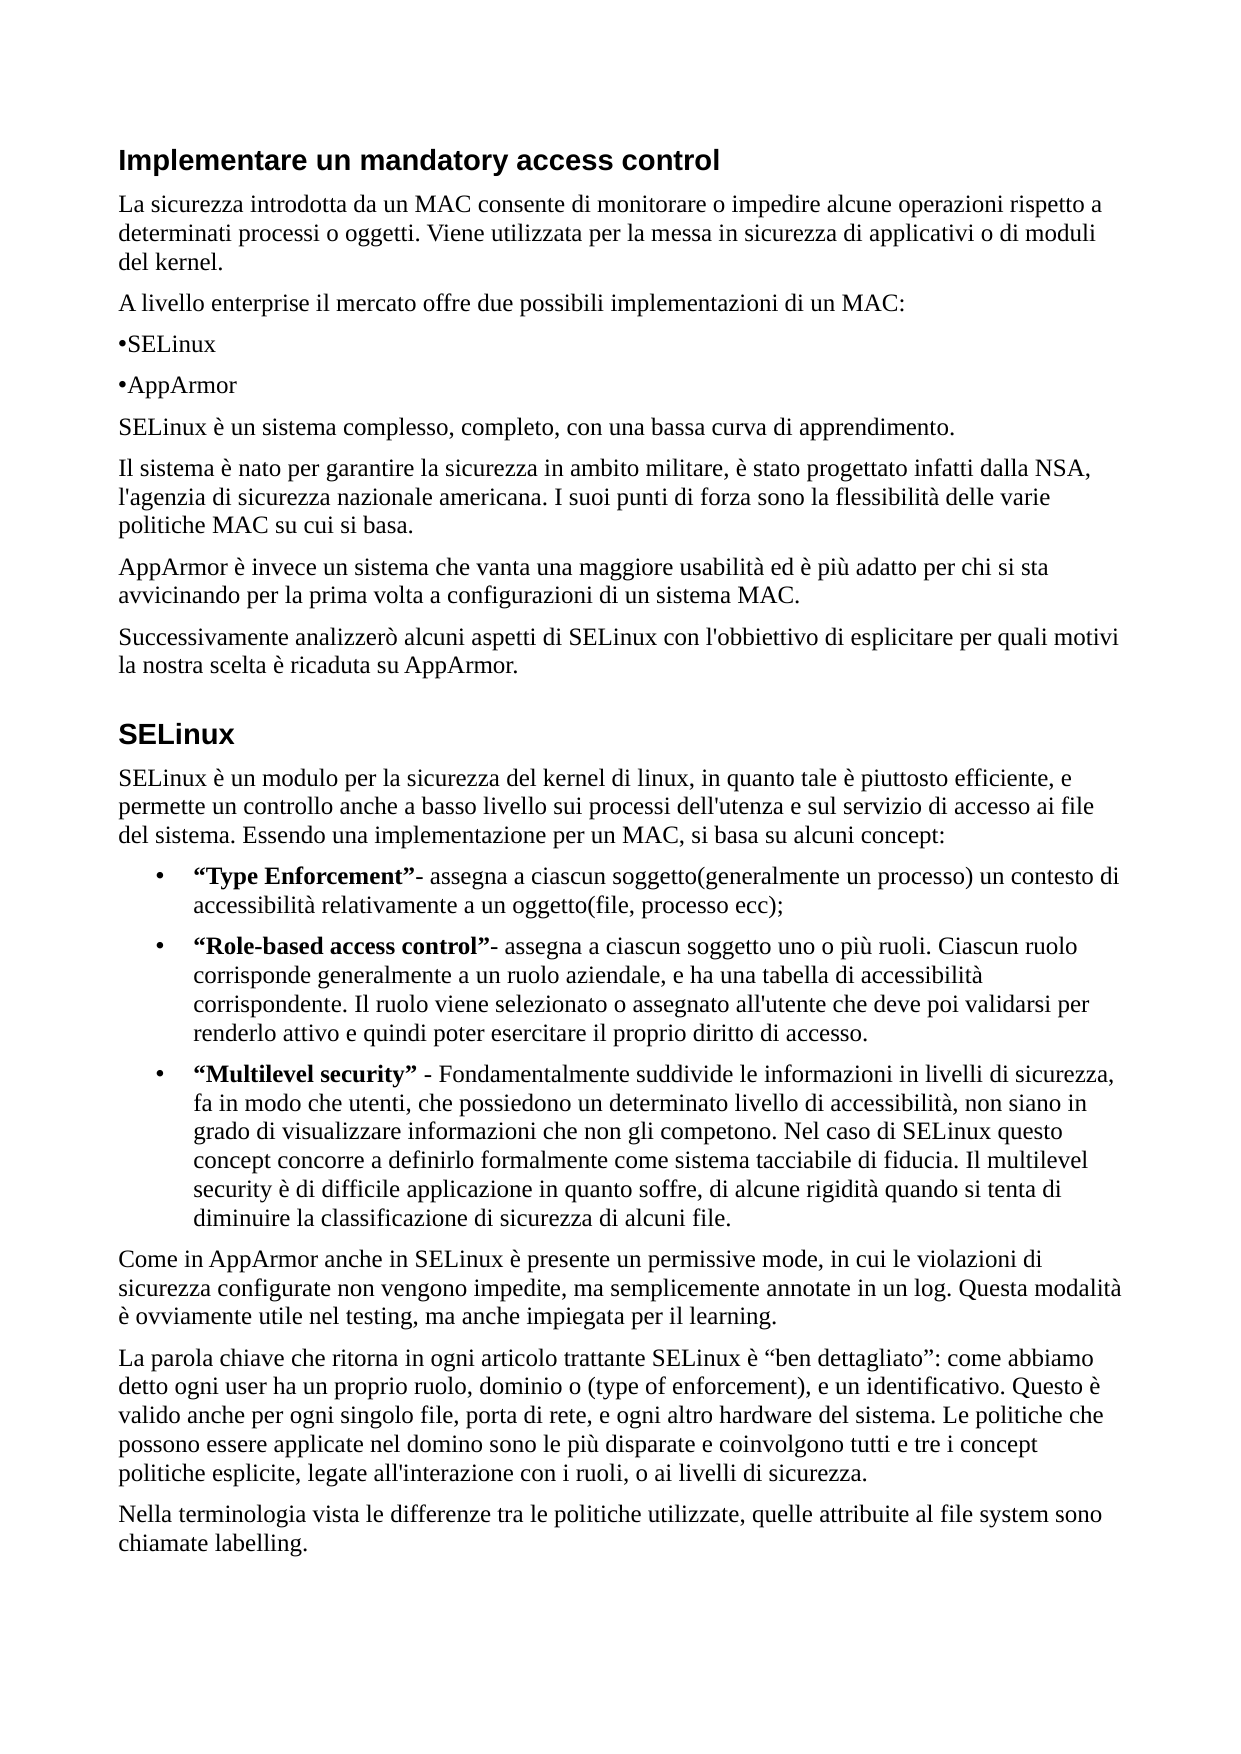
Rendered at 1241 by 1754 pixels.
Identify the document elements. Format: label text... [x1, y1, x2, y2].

text AppArmor è invece un sistema che vanta una maggiore usabilità ed è più adatto per chi si sta avvicinando per la prima volta a configurazioni di un sistema MAC. [118, 552, 1122, 609]
text Nella terminologia vista le differenze tra le politiche utilizzate, quelle attribuite al file system sono chiamate labelling. [118, 1499, 1122, 1556]
text Successivamente analizzerò alcuni aspetti di SELinux con l'obbiettivo di esplicitare per quali motivi la nostra scelta è ricaduta su AppArmor. [118, 622, 1122, 679]
text Il sistema è nato per garantire la sicurezza in ambito militare, è stato progettato infatti dalla NSA, l'agenzia di sicurezza nazionale americana. I suoi punti di forza sono la flessibilità delle varie politiche MAC su cui si basa. [118, 453, 1122, 539]
text Come in AppArmor anche in SELinux è presente un permissive mode, in cui le violazioni di sicurezza configurate non vengono impedite, ma semplicemente annotate in un log. Questa modalità è ovviamente utile nel testing, ma anche impiegata per il learning. [118, 1244, 1122, 1330]
text La parola chiave che ritorna in ogni articolo trattante SELinux è “ben dettagliato”: come abbiamo detto ogni user ha un proprio ruolo, dominio o (type of enforcement), e un identificativo. Questo è valido anche per ogni singolo file, porta di rete, e ogni altro hardware del sistema. Le politiche che possono essere applicate nel domino sono le più disparate e coinvolgono tutti e tre i concept politiche esplicite, legate all'interazione con i ruoli, o ai livelli di sicurezza. [118, 1343, 1122, 1486]
text SELinux è un modulo per la sicurezza del kernel di linux, in quanto tale è piuttosto efficiente, e permette un controllo anche a basso livello sui processi dell'utenza e sul servizio di accesso ai file del sistema. Essendo una implementazione per un MAC, si basa su alcuni concept: [118, 763, 1122, 849]
list “Type Enforcement”- assegna a ciascun soggetto(generalmente un processo) un contesto di accessibilità relativamente a un oggetto(file, processo ecc); [156, 861, 1122, 919]
text A livello enterprise il mercato offre due possibili implementazioni di un MAC: [118, 288, 1122, 317]
subtitle Implementare un mandatory access control [118, 143, 1122, 177]
list SELinux [118, 329, 1122, 358]
list AppArmor [118, 370, 1122, 399]
text La sicurezza introdotta da un MAC consente di monitorare o impedire alcune operazioni rispetto a determinati processi o oggetti. Viene utilizzata per la messa in sicurezza di applicativi o di moduli del kernel. [118, 189, 1122, 275]
text SELinux è un sistema complesso, completo, con una bassa curva di apprendimento. [118, 412, 1122, 440]
list “Role-based access control”- assegna a ciascun soggetto uno o più ruoli. Ciascun ruolo corrisponde generalmente a un ruolo aziendale, e ha una tabella di accessibilità corrispondente. Il ruolo viene selezionato o assegnato all'utente che deve poi validarsi per renderlo attivo e quindi poter esercitare il proprio diritto di accesso. [156, 931, 1122, 1046]
subtitle SELinux [118, 717, 1122, 750]
list “Multilevel security” - Fondamentalmente suddivide le informazioni in livelli di sicurezza, fa in modo che utenti, che possiedono un determinato livello di accessibilità, non siano in grado di visualizzare informazioni che non gli competono. Nel caso di SELinux questo concept concorre a definirlo formalmente come sistema tacciabile di fiducia. Il multilevel security è di difficile applicazione in quanto soffre, di alcune rigidità quando si tenta di diminuire la classificazione di sicurezza di alcuni file. [156, 1059, 1122, 1231]
